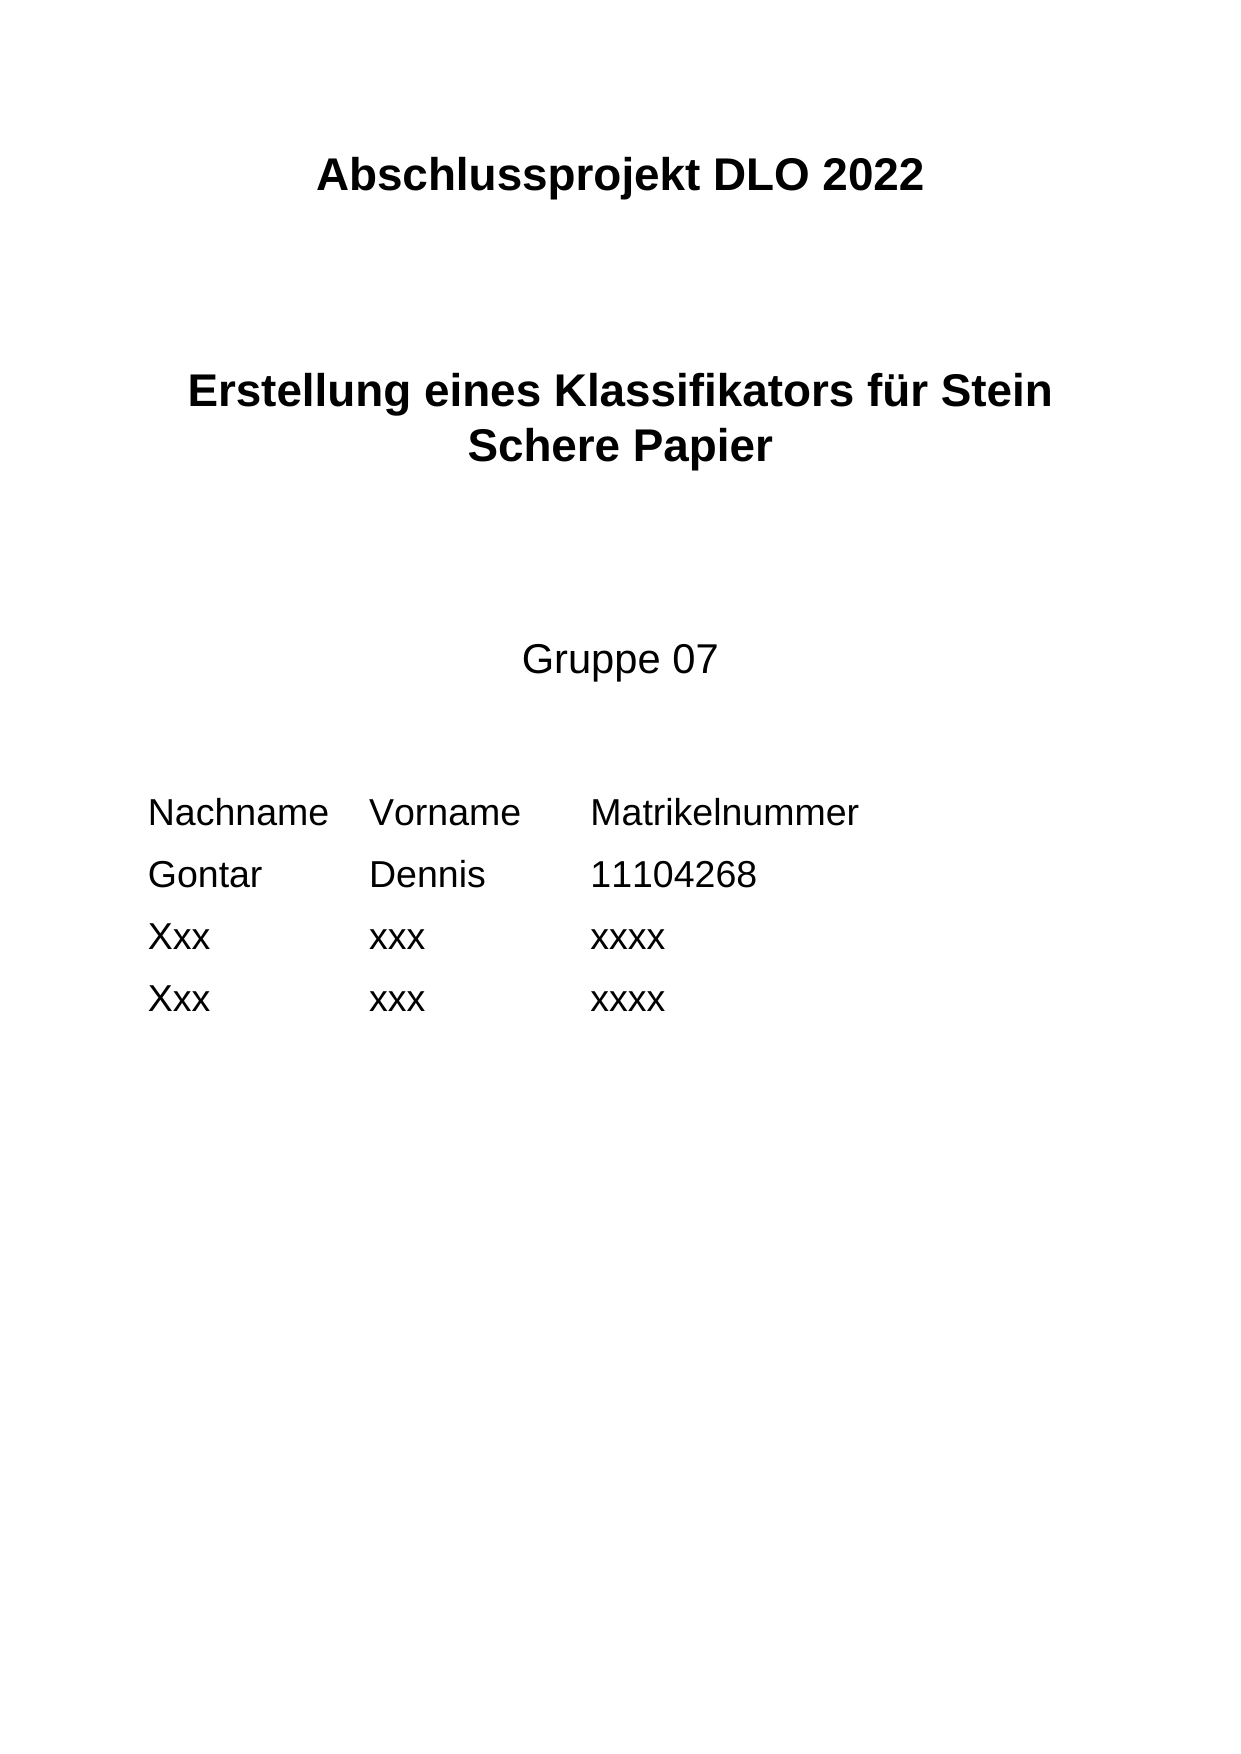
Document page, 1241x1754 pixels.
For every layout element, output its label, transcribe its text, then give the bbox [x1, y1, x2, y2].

text Erstellung eines Klassifikators für Stein Schere Papier [148, 363, 1093, 472]
text Gontar Dennis 11104268 [148, 852, 1093, 895]
text Xxx xxx xxxx [148, 914, 1093, 957]
text Xxx xxx xxxx [148, 976, 1093, 1019]
text Gruppe 07 [148, 635, 1093, 683]
text Nachname Vorname Matrikelnummer [148, 790, 1093, 833]
text Abschlussprojekt DLO 2022 [148, 148, 1093, 200]
